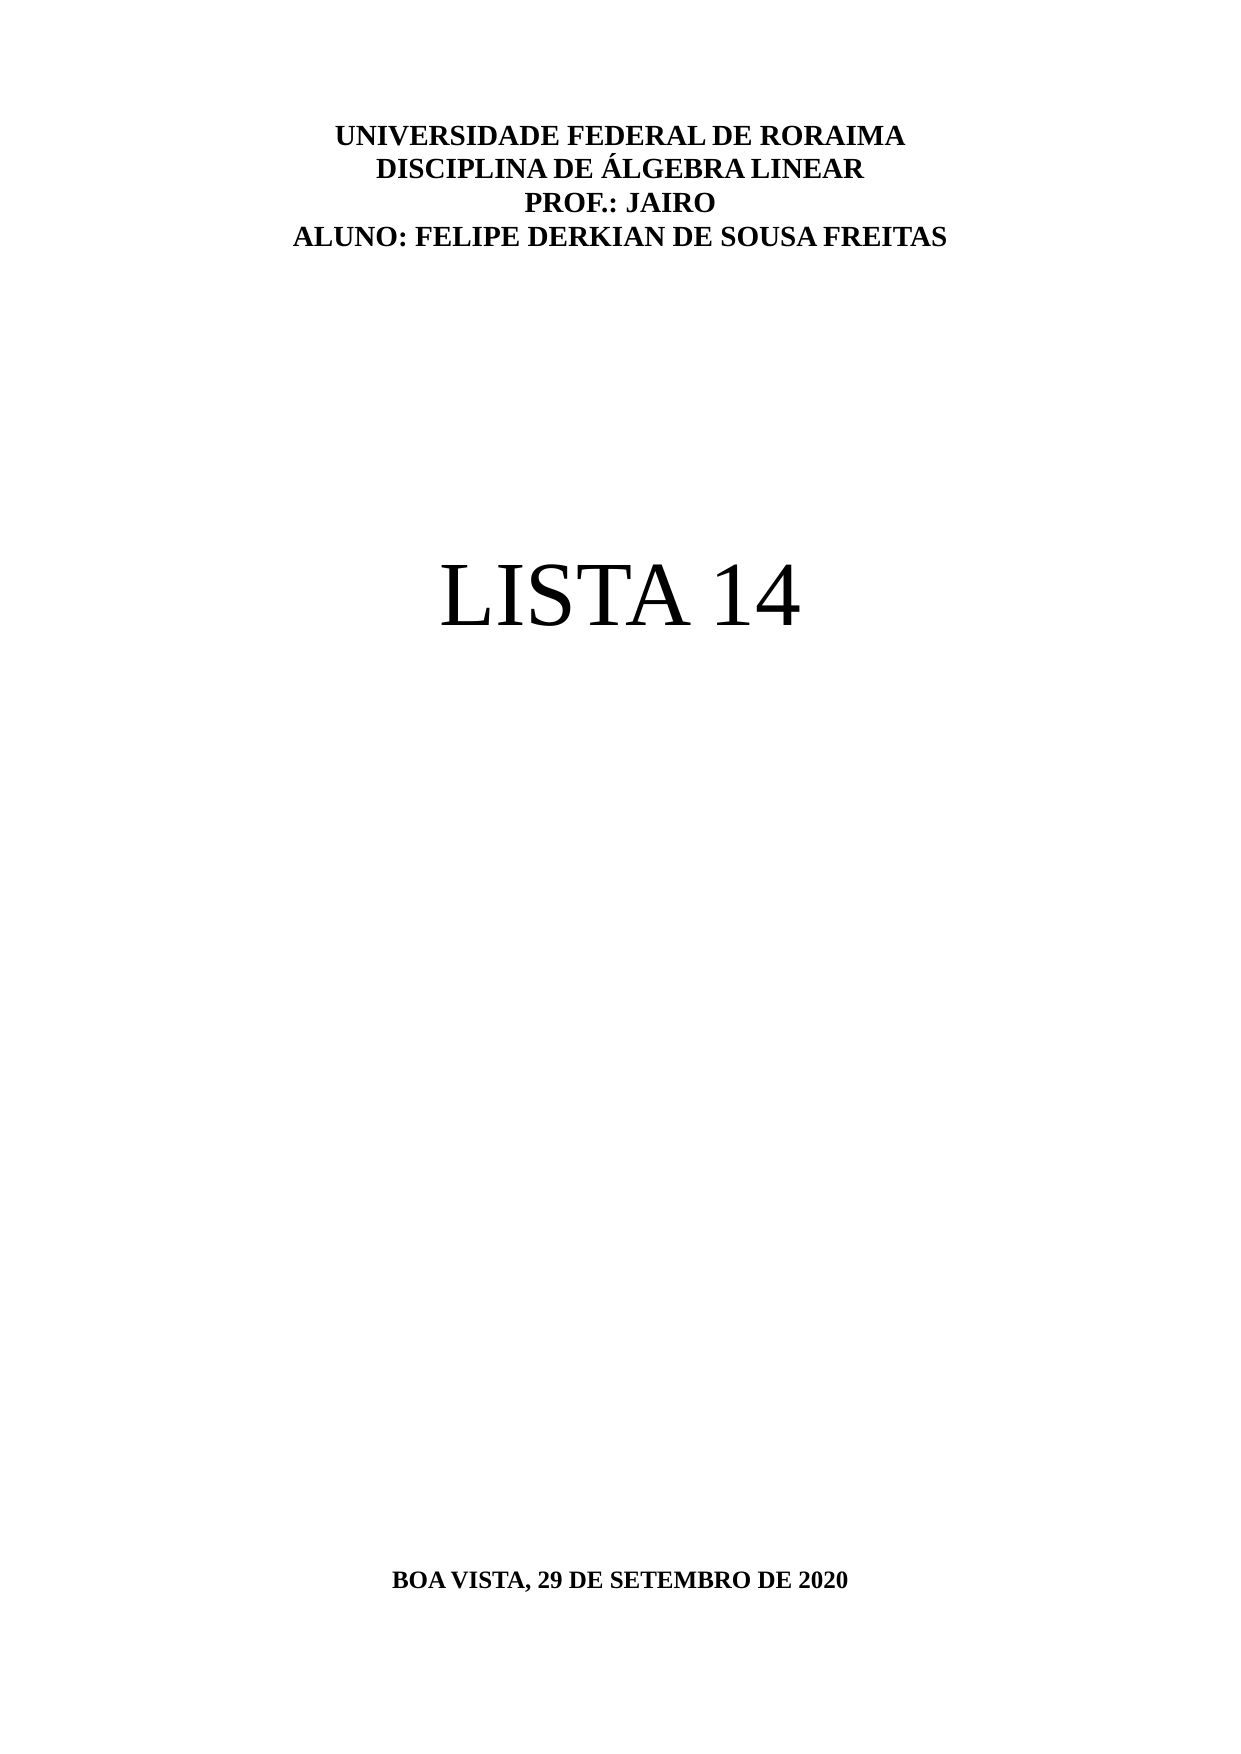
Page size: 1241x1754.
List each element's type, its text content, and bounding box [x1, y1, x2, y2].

text PROF.: JAIRO [118, 185, 1122, 219]
text BOA VISTA, 29 DE SETEMBRO DE 2020 [118, 1565, 1122, 1594]
text DISCIPLINA DE ÁLGEBRA LINEAR [118, 152, 1122, 185]
text ALUNO: FELIPE DERKIAN DE SOUSA FREITAS [118, 219, 1122, 252]
text LISTA 14 [118, 540, 1122, 645]
text UNIVERSIDADE FEDERAL DE RORAIMA [118, 118, 1122, 152]
